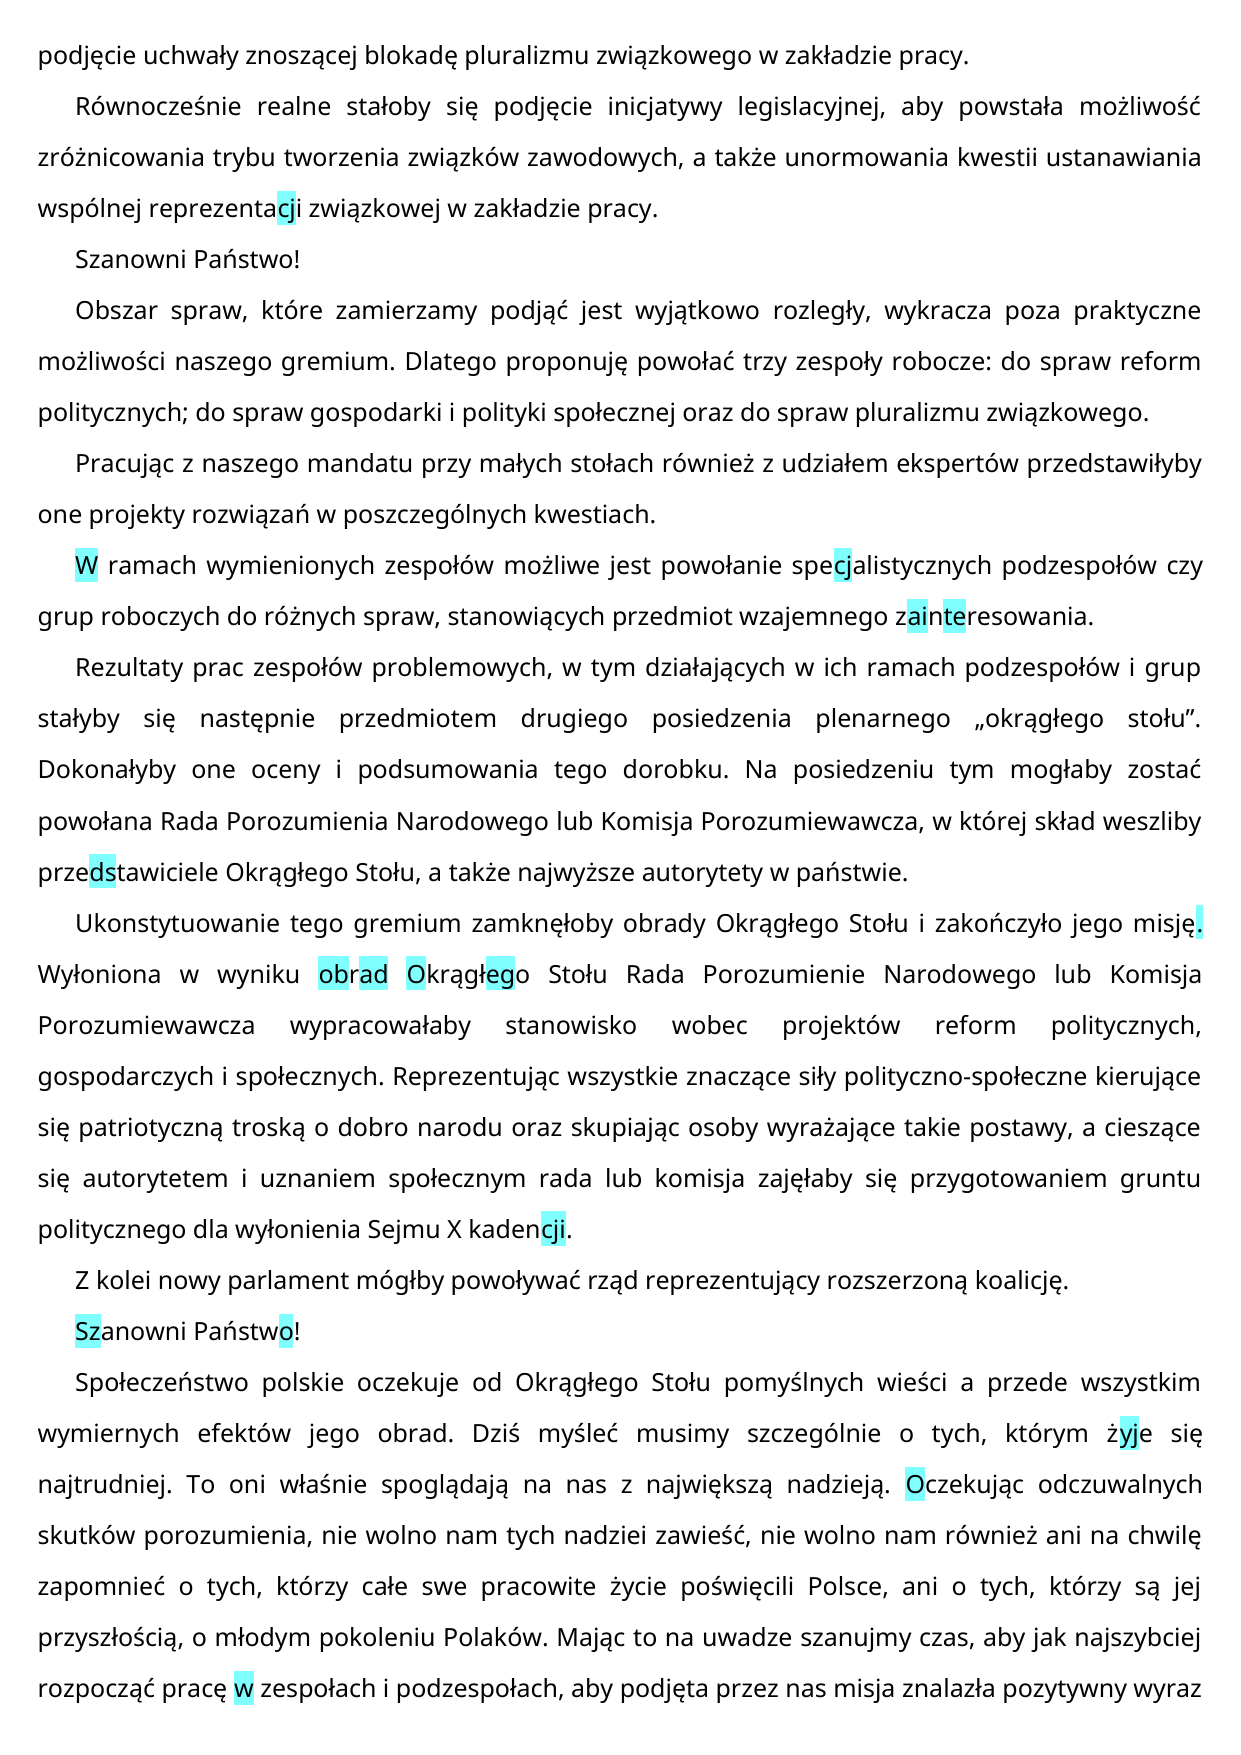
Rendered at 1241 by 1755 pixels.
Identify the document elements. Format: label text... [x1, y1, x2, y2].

text Społeczeństwo polskie oczekuje od Okrągłego Stołu pomyślnych wieści a przede wszystkim wymiernych efektów jego obrad. Dziś myśleć musimy szczególnie o tych, którym żyje się najtrudniej. To oni właśnie spoglądają na nas z największą nadzieją. Oczekując odczuwalnych skutków porozumienia, nie wolno nam tych nadziei zawieść, nie wolno nam również ani na chwilę zapomnieć o tych, którzy całe swe pracowite życie poświęcili Polsce, ani o tych, którzy są jej przyszłością, o młodym pokoleniu Polaków. Mając to na uwadze szanujmy czas, aby jak najszybciej rozpocząć pracę w zespołach i podzespołach, aby podjęta przez nas misja znalazła pozytywny wyraz [37, 1364, 1203, 1705]
text Obszar spraw, które zamierzamy podjąć jest wyjątkowo rozległy, wykracza poza praktyczne możliwości naszego gremium. Dlatego proponuję powołać trzy zespoły robocze: do spraw reform politycznych; do spraw gospodarki i polityki społecznej oraz do spraw pluralizmu związkowego. [37, 293, 1203, 429]
text W ramach wymienionych zespołów możliwe jest powołanie specjalistycznych podzespołów czy grup roboczych do różnych spraw, stanowiących przedmiot wzajemnego zainteresowania. [37, 548, 1203, 633]
text Rezultaty prac zespołów problemowych, w tym działających w ich ramach podzespołów i grup stałyby się następnie przedmiotem drugiego posiedzenia plenarnego „okrągłego stołu”. Dokonałyby one oceny i podsumowania tego dorobku. Na posiedzeniu tym mogłaby zostać powołana Rada Porozumienia Narodowego lub Komisja Porozumiewawcza, w której skład weszliby przedstawiciele Okrągłego Stołu, a także najwyższe autorytety w państwie. [37, 650, 1203, 888]
text Z kolei nowy parlament mógłby powoływać rząd reprezentujący rozszerzoną koalicję. [37, 1262, 1203, 1297]
text Szanowni Państwo! [37, 242, 1203, 276]
text Równocześnie realne stałoby się podjęcie inicjatywy legislacyjnej, aby powstała możliwość zróżnicowania trybu tworzenia związków zawodowych, a także unormowania kwestii ustanawiania wspólnej reprezentacji związkowej w zakładzie pracy. [37, 88, 1203, 225]
text Szanowni Państwo! [37, 1313, 1203, 1348]
text Pracując z naszego mandatu przy małych stołach również z udziałem ekspertów przedstawiłyby one projekty rozwiązań w poszczególnych kwestiach. [37, 446, 1203, 531]
text podjęcie uchwały znoszącej blokadę pluralizmu związkowego w zakładzie pracy. [37, 37, 1203, 72]
text Ukonstytuowanie tego gremium zamknęłoby obrady Okrągłego Stołu i zakończyło jego misję. Wyłoniona w wyniku obrad Okrągłego Stołu Rada Porozumienie Narodowego lub Komisja Porozumiewawcza wypracowałaby stanowisko wobec projektów reform politycznych, gospodarczych i społecznych. Reprezentując wszystkie znaczące siły polityczno-społeczne kierujące się patriotyczną troską o dobro narodu oraz skupiając osoby wyrażające takie postawy, a cieszące się autorytetem i uznaniem społecznym rada lub komisja zajęłaby się przygotowaniem gruntu politycznego dla wyłonienia Sejmu X kadencji. [37, 905, 1203, 1246]
